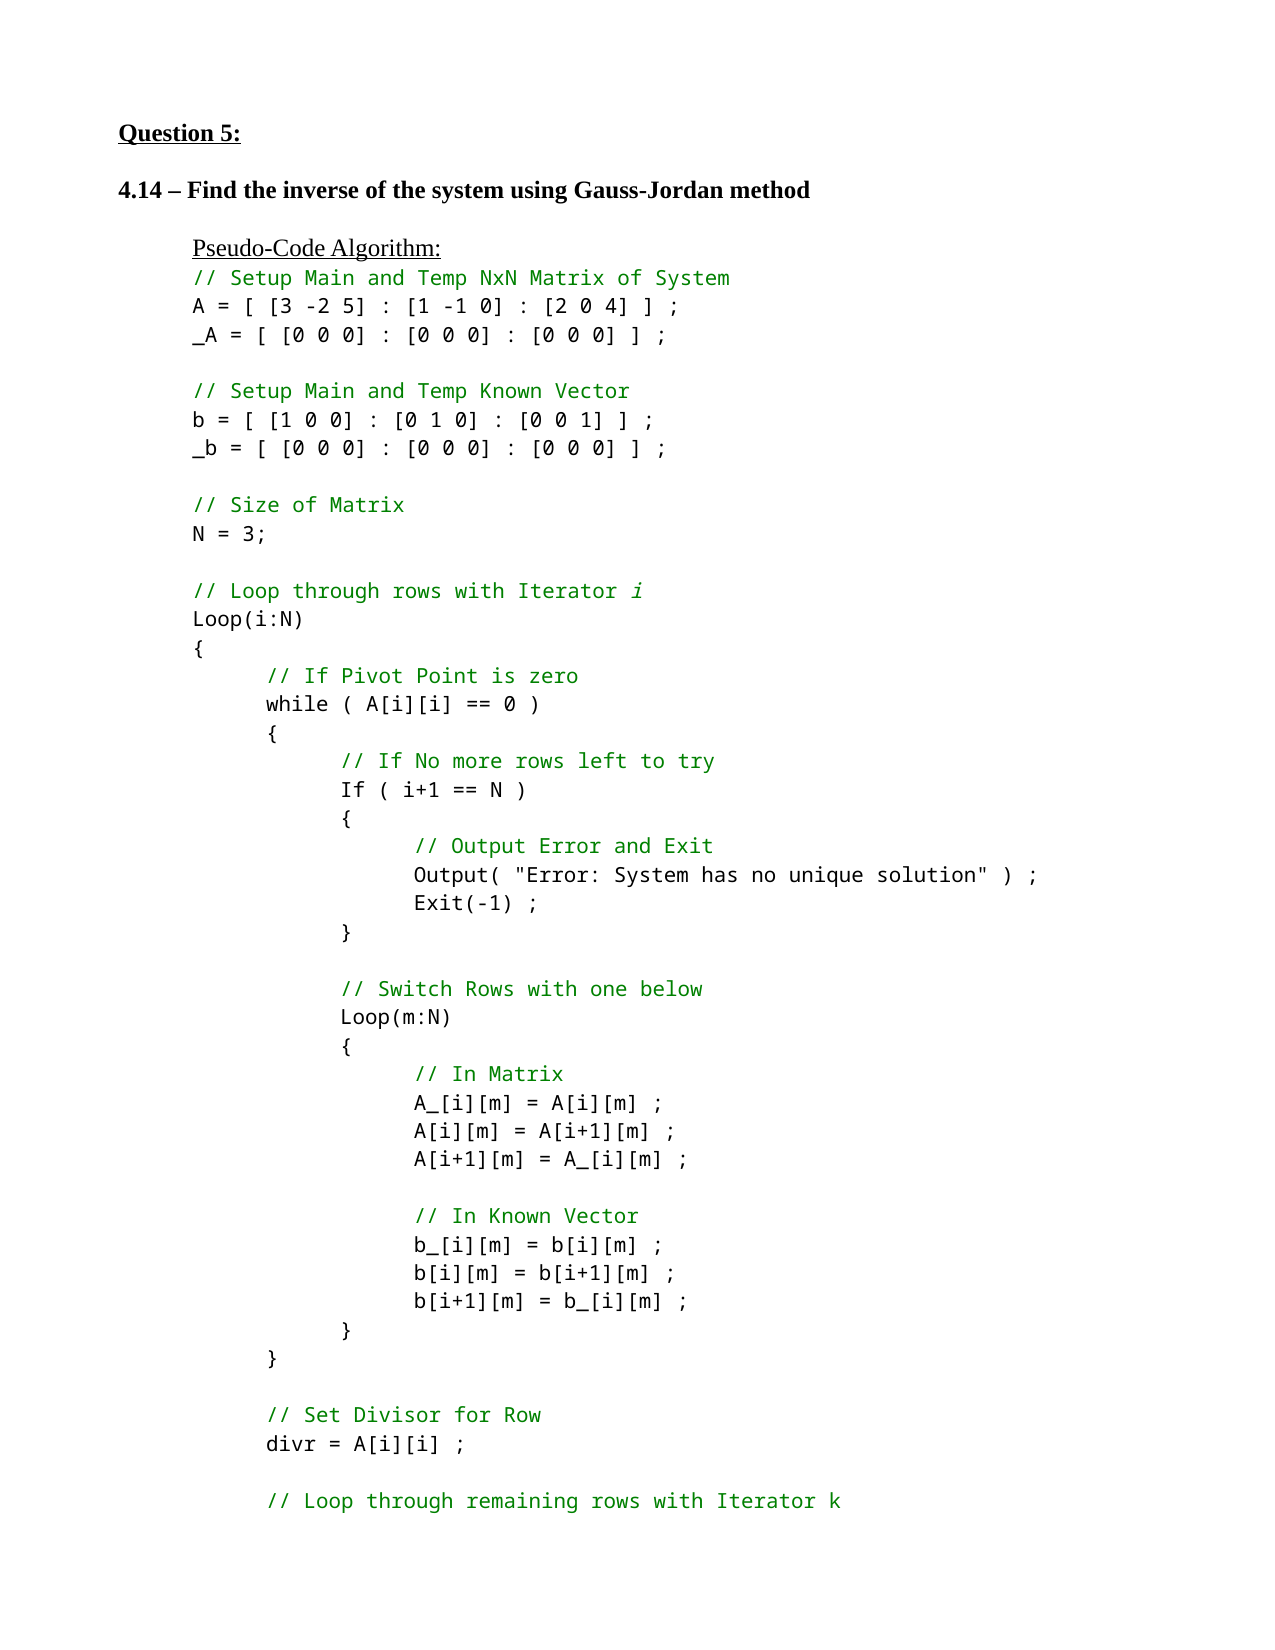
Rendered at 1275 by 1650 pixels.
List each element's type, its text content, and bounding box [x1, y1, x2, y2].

text // Output Error and Exit [192, 832, 1157, 860]
text Exit(-1) ; [192, 888, 1157, 917]
text b[i][m] = b[i+1][m] ; [192, 1258, 1157, 1287]
text _b = [ [0 0 0] : [0 0 0] : [0 0 0] ] ; [118, 433, 1157, 462]
text b[i+1][m] = b_[i][m] ; [192, 1287, 1157, 1315]
text { [118, 633, 1157, 661]
text divr = A[i][i] ; [118, 1429, 1157, 1457]
text Output( "Error: System has no unique solution" ) ; [192, 860, 1157, 888]
text Loop(m:N) [192, 1002, 1157, 1031]
text } [192, 917, 1157, 945]
text { [192, 1031, 1157, 1059]
text Pseudo-Code Algorithm: [118, 233, 1157, 262]
text // Loop through rows with Iterator i [118, 576, 1157, 604]
text 4.14 – Find the inverse of the system using Gauss-Jordan method [118, 176, 1157, 204]
text Question 5: [118, 118, 1157, 147]
text b = [ [1 0 0] : [0 1 0] : [0 0 1] ] ; [118, 405, 1157, 433]
text // Set Divisor for Row [118, 1400, 1157, 1429]
text Loop(i:N) [118, 604, 1157, 633]
text while ( A[i][i] == 0 ) [118, 689, 1157, 718]
text { [192, 803, 1157, 832]
text // Setup Main and Temp NxN Matrix of System [118, 262, 1157, 291]
text A[i+1][m] = A_[i][m] ; [192, 1144, 1157, 1173]
text b_[i][m] = b[i][m] ; [192, 1230, 1157, 1258]
text { [118, 718, 1157, 746]
text A[i][m] = A[i+1][m] ; [192, 1116, 1157, 1144]
text // In Matrix [192, 1059, 1157, 1088]
text A_[i][m] = A[i][m] ; [192, 1088, 1157, 1116]
text // Loop through remaining rows with Iterator k [118, 1486, 1157, 1514]
text // Switch Rows with one below [192, 974, 1157, 1002]
text _A = [ [0 0 0] : [0 0 0] : [0 0 0] ] ; [118, 320, 1157, 348]
text } [192, 1315, 1157, 1343]
text // If Pivot Point is zero [118, 661, 1157, 689]
text // If No more rows left to try [192, 746, 1157, 775]
text A = [ [3 -2 5] : [1 -1 0] : [2 0 4] ] ; [118, 291, 1157, 320]
text N = 3; [118, 519, 1157, 547]
text } [192, 1343, 1157, 1372]
text // In Known Vector [192, 1201, 1157, 1230]
text If ( i+1 == N ) [192, 775, 1157, 803]
text // Size of Matrix [118, 490, 1157, 519]
text // Setup Main and Temp Known Vector [118, 377, 1157, 405]
